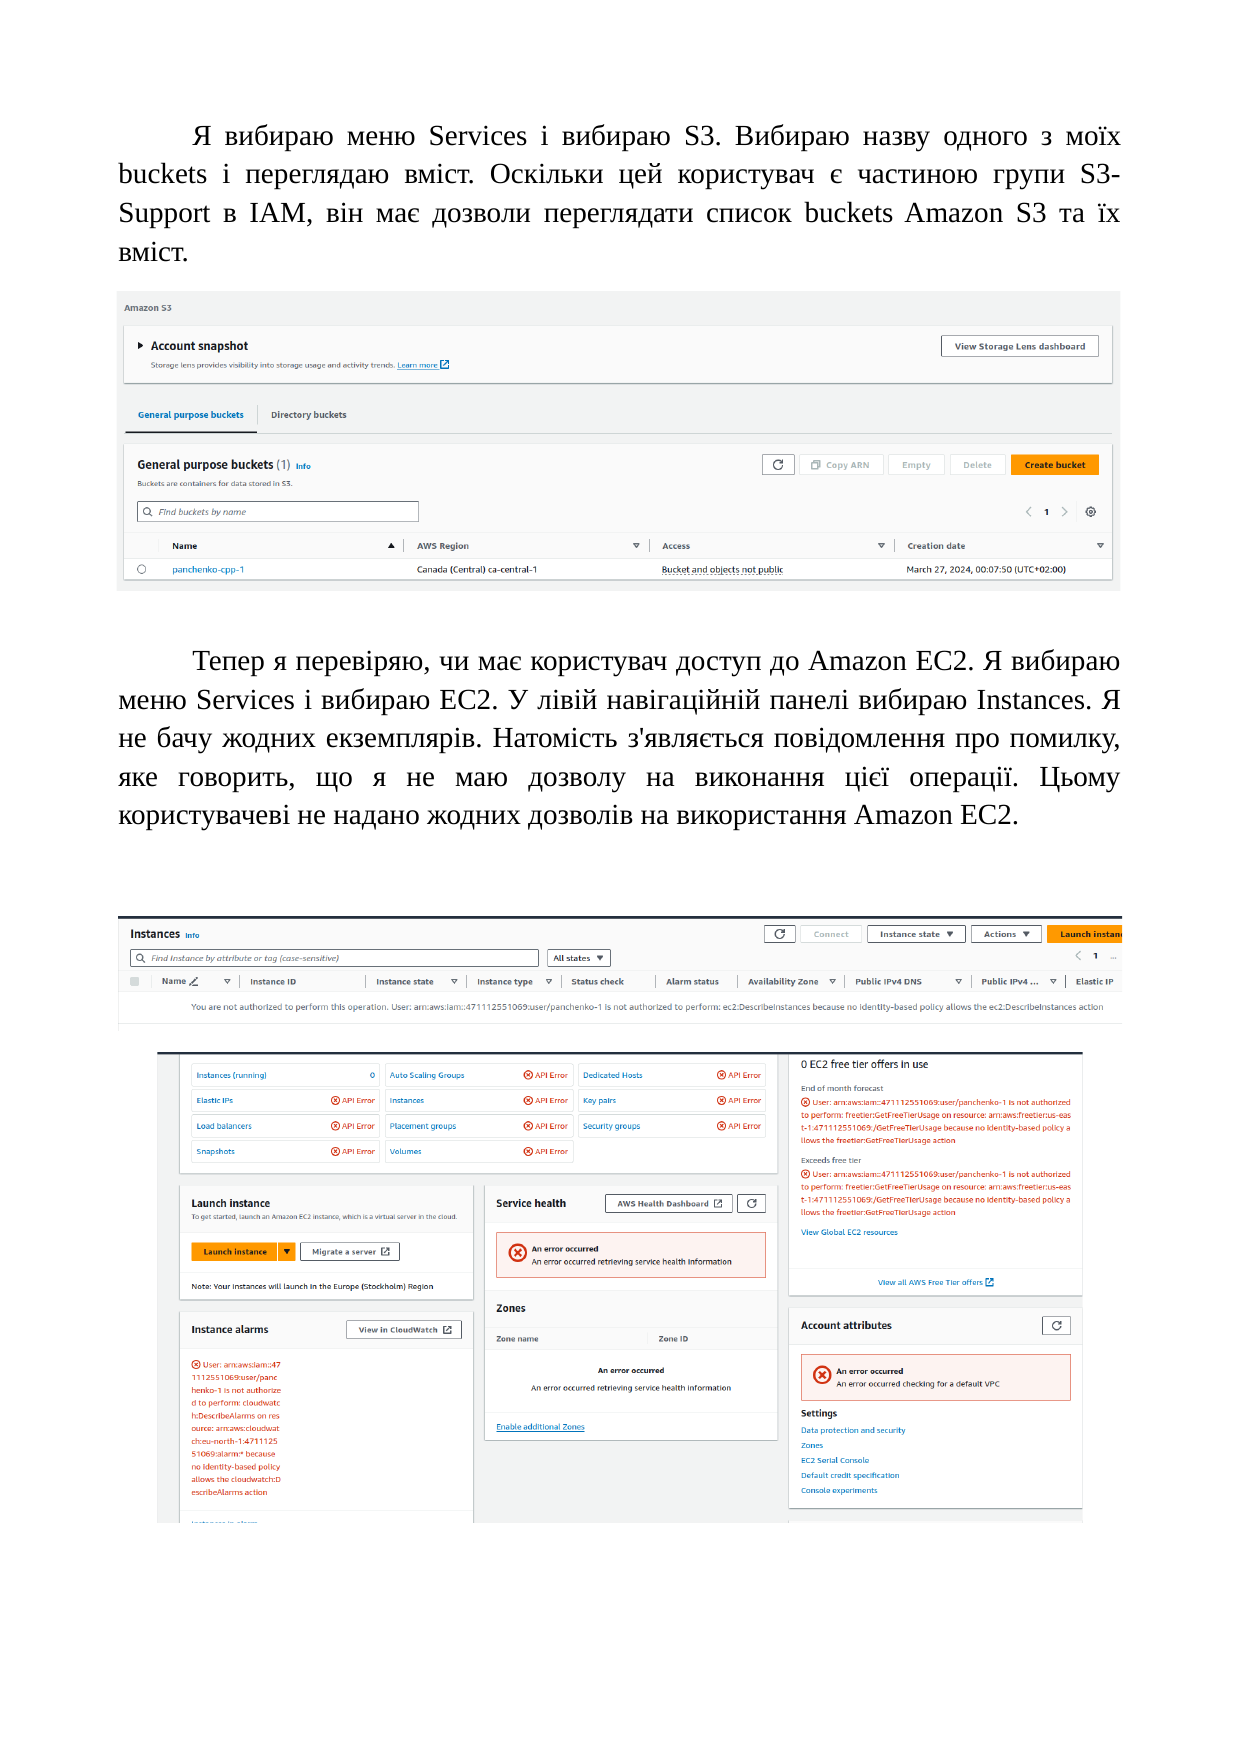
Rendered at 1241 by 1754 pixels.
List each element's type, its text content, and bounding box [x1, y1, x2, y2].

picture [116, 291, 1121, 591]
text Тепер я перевіряю, чи має користувач доступ до Amazon EC2. Я вибираю меню Services і вибираю EC2. У лівій навігаційній панелі вибираю Instances. Я не бачу жодних екземплярів. Натомість з'являється повідомлення про помилку, яке говорить, що я не маю дозволу на виконання цієї операції. Цьому користувачеві не надано жодних дозволів на використання Amazon EC2. [118, 643, 1122, 831]
picture [157, 1052, 1083, 1523]
text Я вибираю меню Services і вибираю S3. Вибираю назву одного з моїх buckets і переглядаю вміст. Оскільки цей користувач є частиною групи S3-Support в IAM, він має дозволи переглядати список buckets Amazon S3 та їх вміст. [118, 118, 1122, 624]
picture [118, 916, 1123, 1031]
